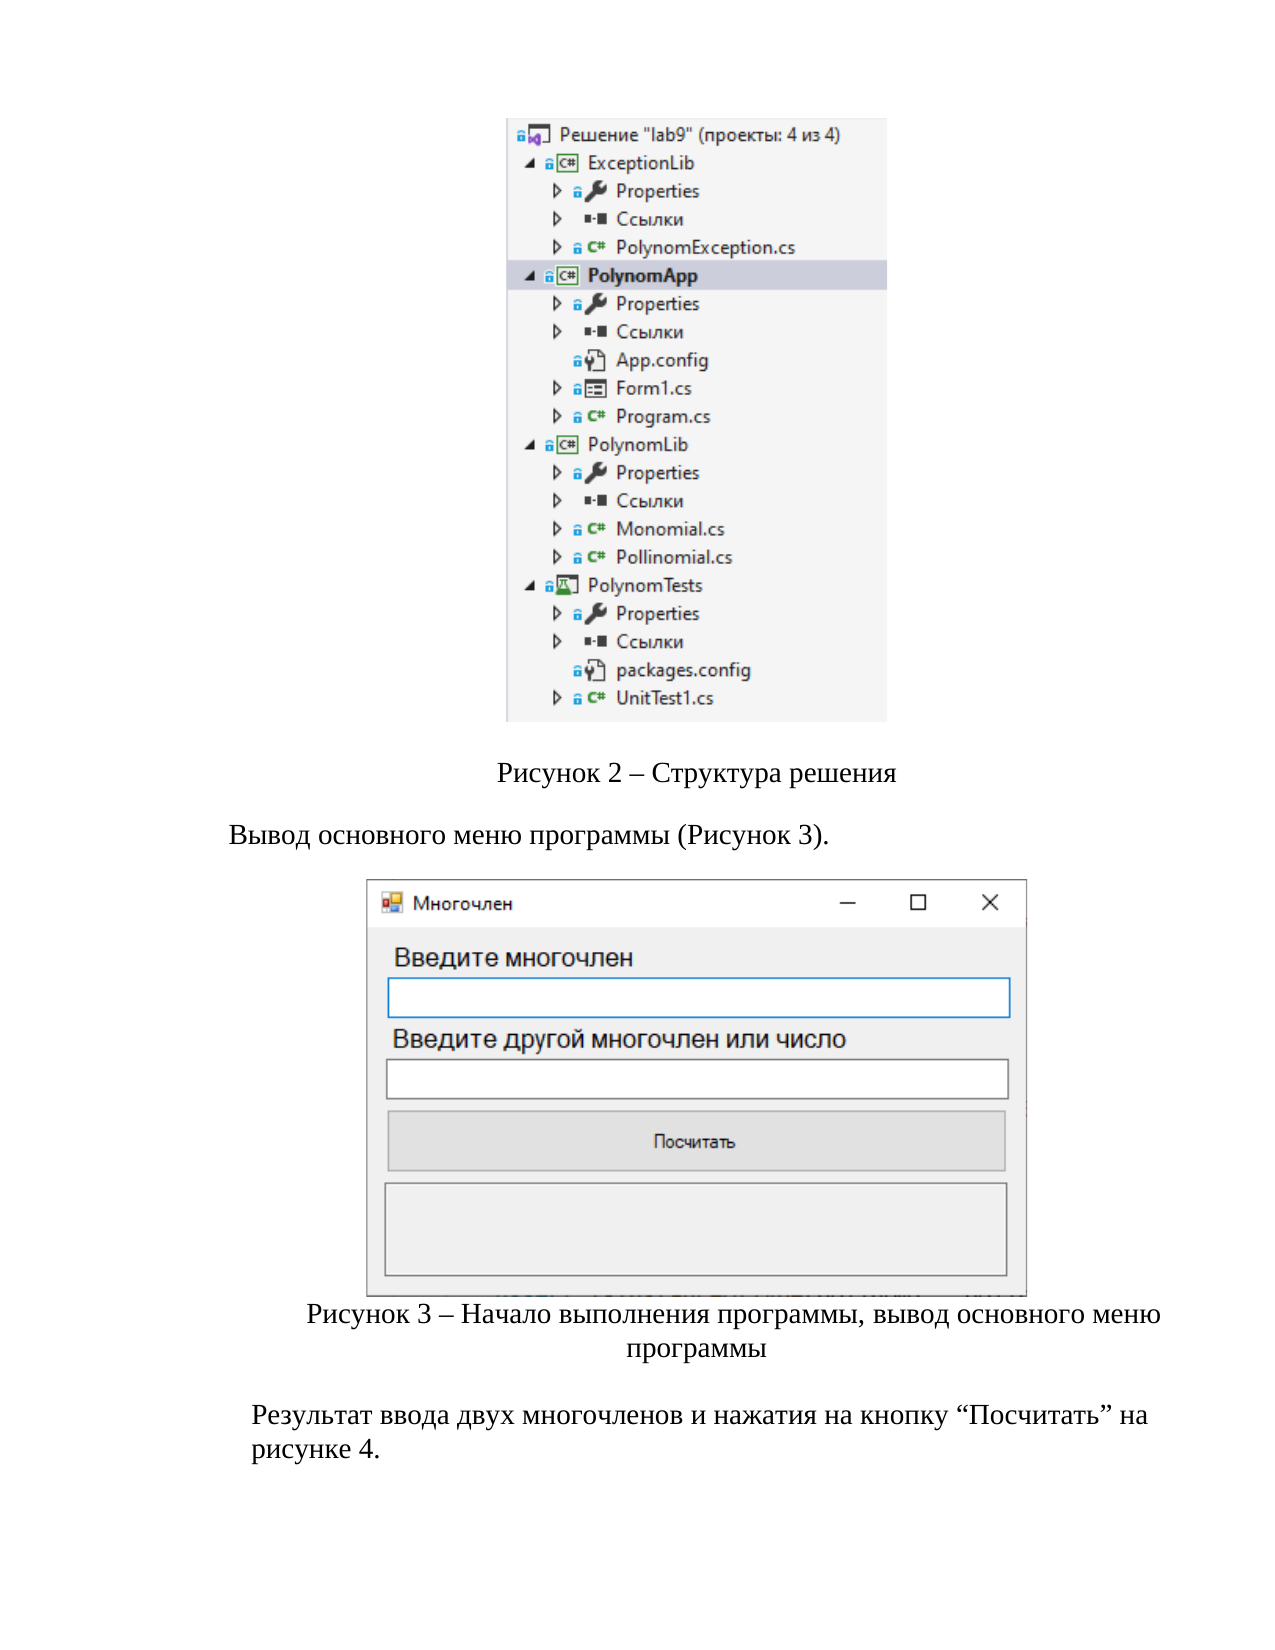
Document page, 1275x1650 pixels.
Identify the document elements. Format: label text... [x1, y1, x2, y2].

text Рисунок 3 – Начало выполнения программы, вывод основного меню программы [177, 1297, 1216, 1364]
picture [506, 118, 888, 722]
text Рисунок 2 – Структура решения [177, 755, 1216, 788]
text Вывод основного меню программы (Рисунок 3). [177, 817, 1216, 851]
picture [366, 879, 1028, 1297]
text Результат ввода двух многочленов и нажатия на кнопку “Посчитать” на рисунке 4. [251, 1397, 1216, 1464]
